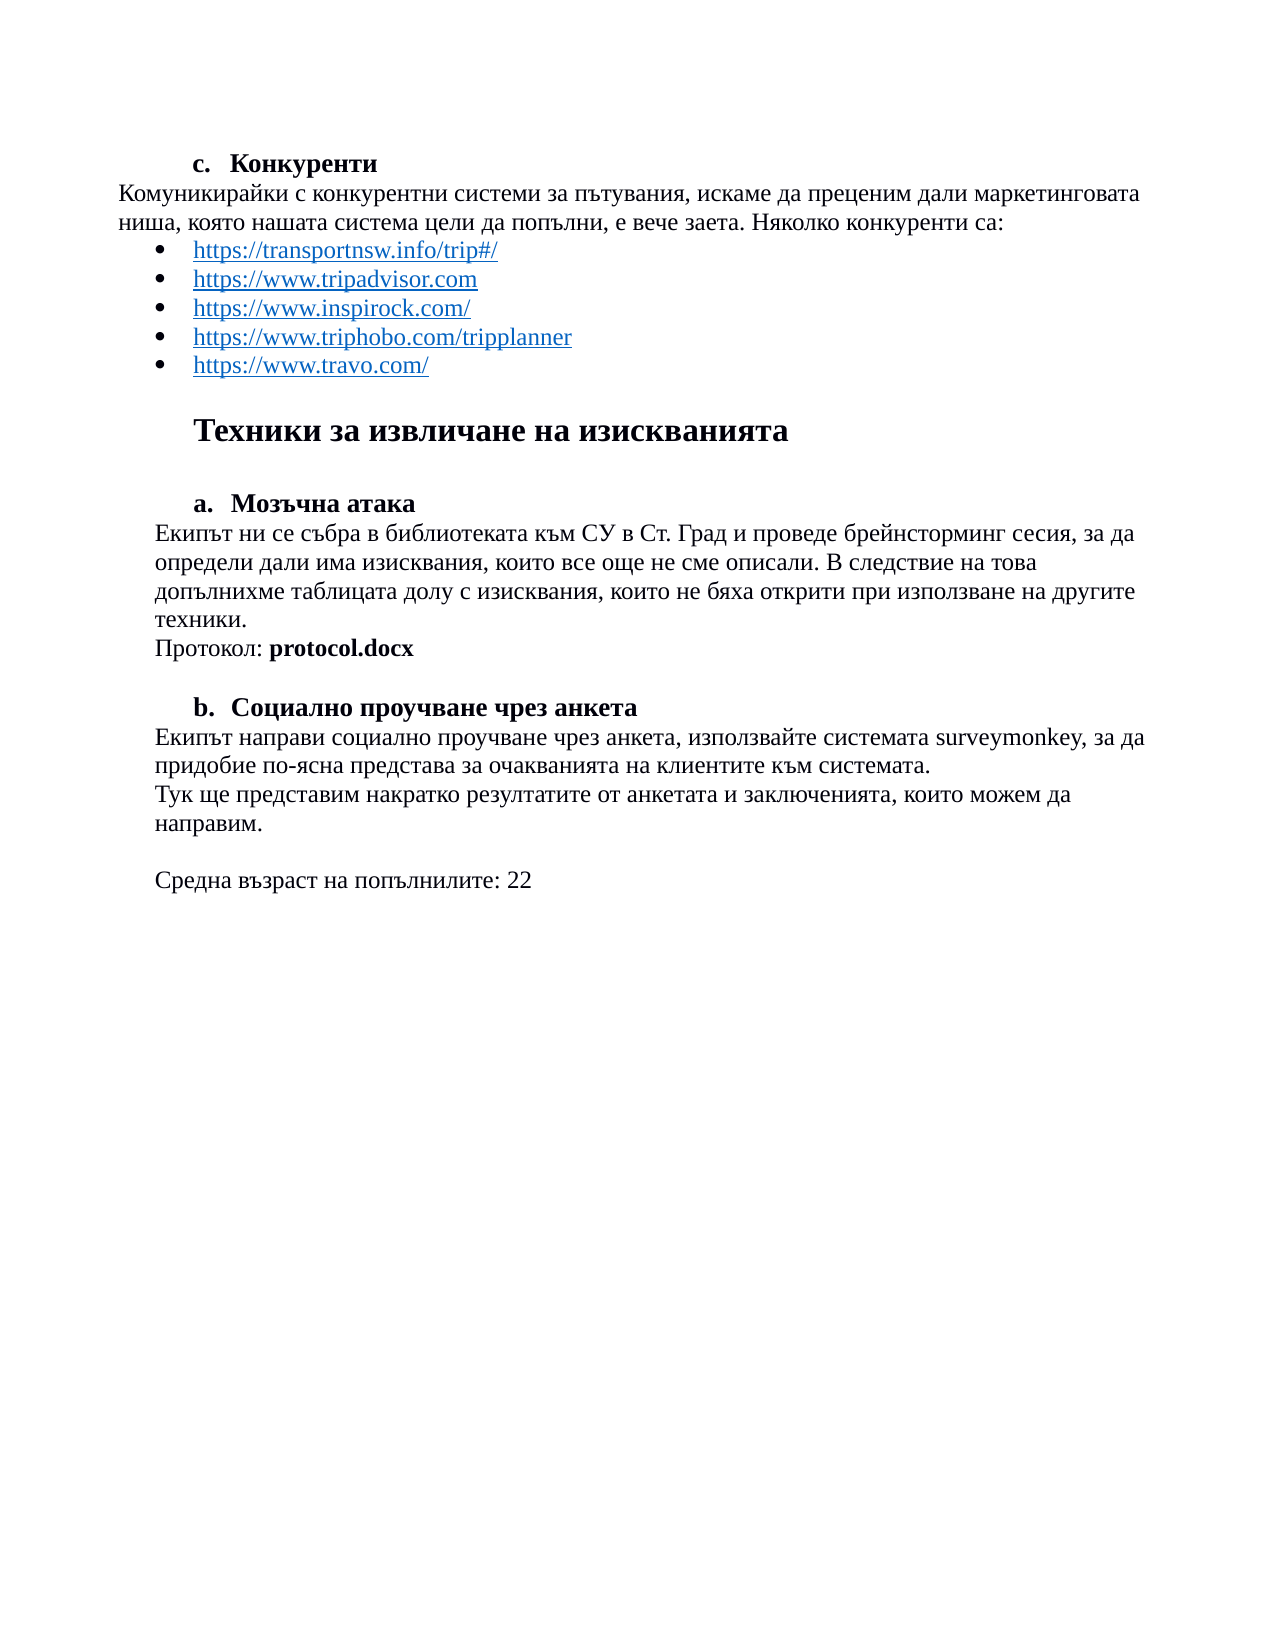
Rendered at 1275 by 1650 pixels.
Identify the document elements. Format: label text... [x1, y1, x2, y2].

text Средна възраст на попълнилите: 22 [154, 866, 1157, 894]
text Комуникирайки с конкурентни системи за пътувания, искаме да преценим дали маркетинговата ниша, която нашата система цели да попълни, е вече заета. Няколко конкуренти са: [118, 178, 1157, 236]
list Социално проучване чрез анкета [193, 691, 1157, 722]
list https://www.tripadvisor.com [156, 264, 1157, 293]
list https://transportnsw.info/trip#/ [156, 236, 1157, 264]
text Екипът ни се събра в библиотеката към СУ в Ст. Град и проведе брейнсторминг сесия, за да определи дали има изисквания, които все още не сме описали. В следствие на това допълнихме таблицата долу с изисквания, които не бяха открити при използване на другите техники. [154, 518, 1157, 633]
text Протокол: protocol.docx [154, 633, 1157, 662]
list https://www.triphobo.com/tripplanner [156, 322, 1157, 351]
list Мозъчна атака [193, 487, 1157, 518]
text Тук ще представим накратко резултатите от анкетата и заключенията, които можем да направим. [154, 779, 1157, 837]
list https://www.travo.com/ [156, 351, 1157, 379]
text Техники за извличане на изискванията [193, 410, 1157, 449]
list Конкуренти [192, 147, 1157, 178]
list https://www.inspirock.com/ [156, 293, 1157, 322]
text Екипът направи социално проучване чрез анкета, използвайте системата surveymonkey, за да придобие по-ясна представа за очакванията на клиентите към системата. [154, 722, 1157, 779]
